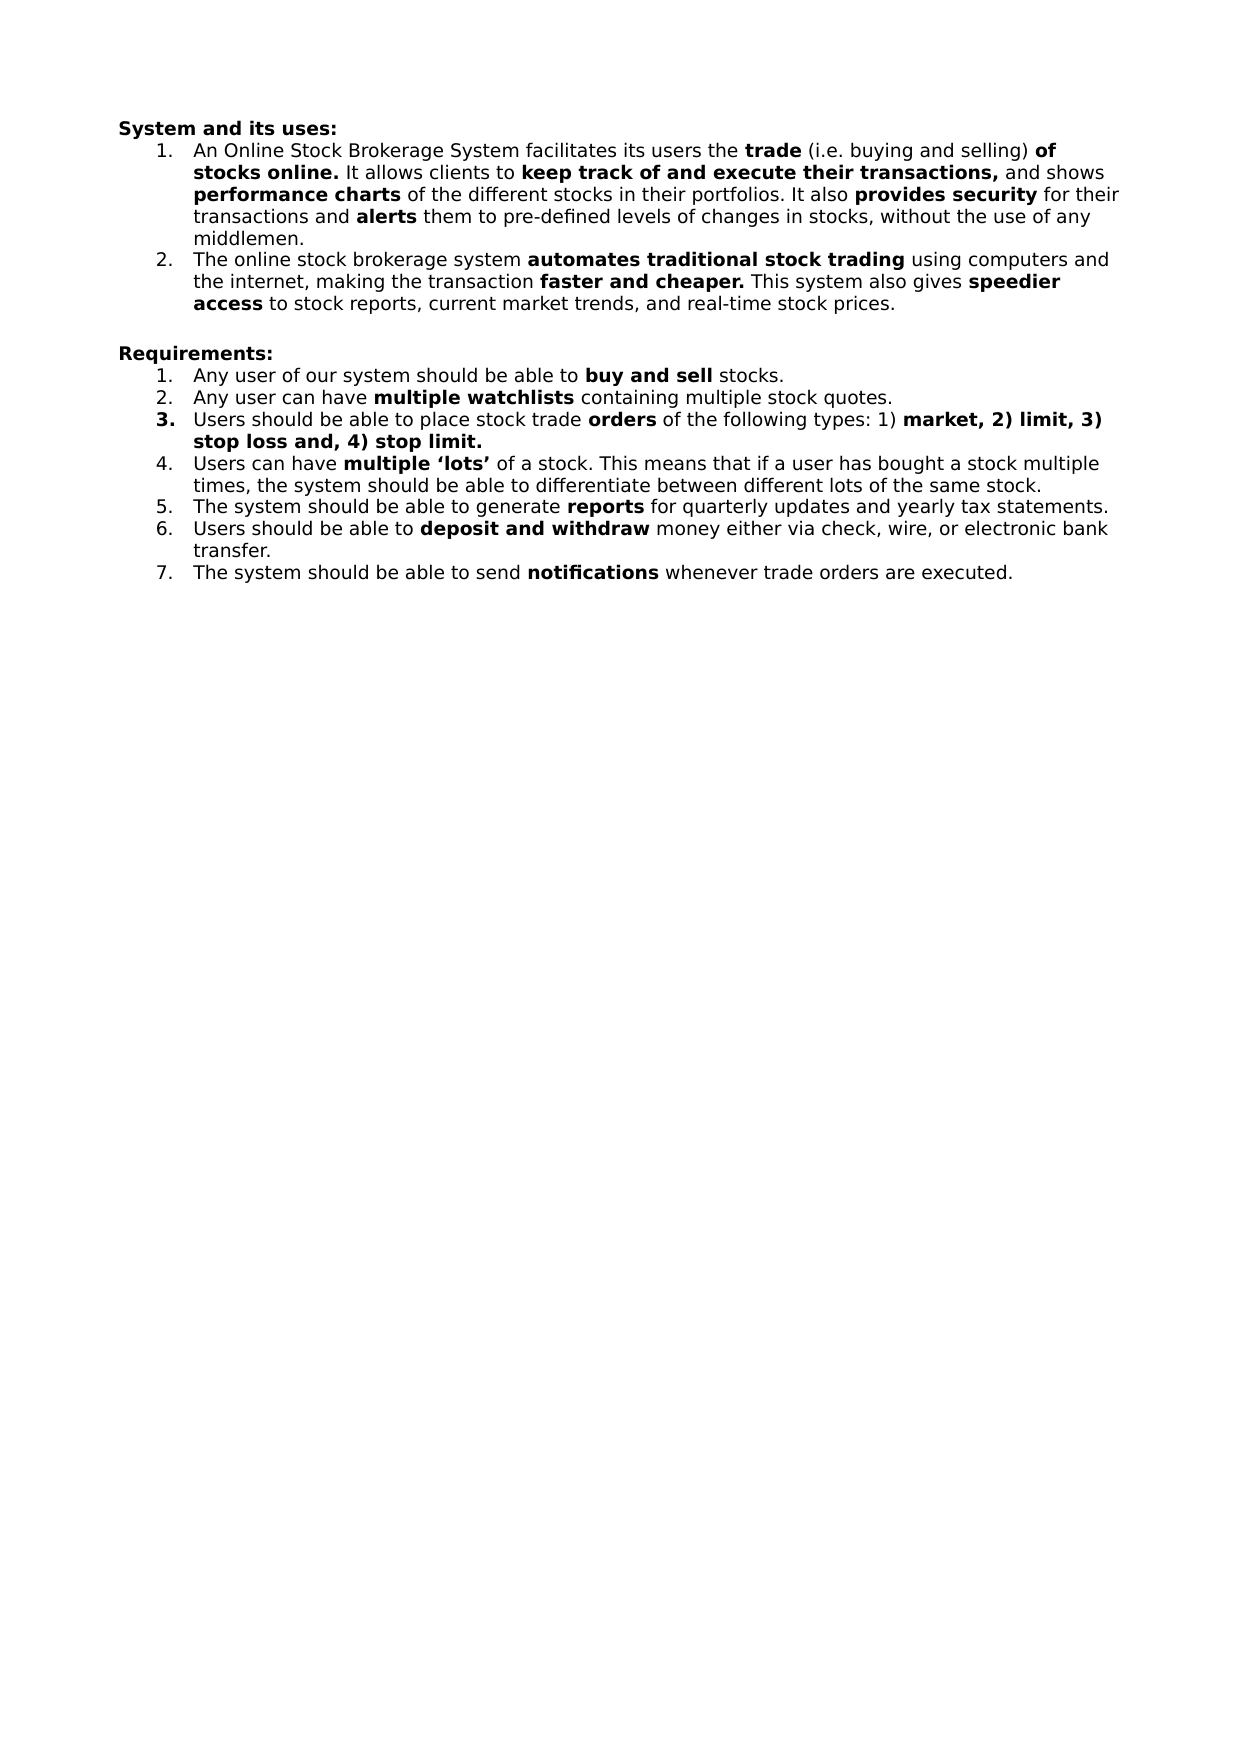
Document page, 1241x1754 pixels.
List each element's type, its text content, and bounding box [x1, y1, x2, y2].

list Any user of our system should be able to buy and sell stocks. [156, 365, 1122, 387]
text Requirements: [118, 343, 1122, 365]
list Users should be able to place stock trade orders of the following types: 1) market, 2) limit, 3) stop loss and, 4) stop limit. [156, 409, 1122, 453]
list Users can have multiple ‘lots’ of a stock. This means that if a user has bought a stock multiple times, the system should be able to differentiate between different lots of the same stock. [156, 453, 1122, 496]
list The system should be able to generate reports for quarterly updates and yearly tax statements. [156, 496, 1122, 518]
list The system should be able to send notifications whenever trade orders are executed. [156, 562, 1122, 584]
list The online stock brokerage system automates traditional stock trading using computers and the internet, making the transaction faster and cheaper. This system also gives speedier access to stock reports, current market trends, and real-time stock prices. [156, 249, 1122, 315]
list Any user can have multiple watchlists containing multiple stock quotes. [156, 387, 1122, 409]
list Users should be able to deposit and withdraw money either via check, wire, or electronic bank transfer. [156, 518, 1122, 562]
text System and its uses: [118, 118, 1122, 140]
list An Online Stock Brokerage System facilitates its users the trade (i.e. buying and selling) of stocks online. It allows clients to keep track of and execute their transactions, and shows performance charts of the different stocks in their portfolios. It also provides security for their transactions and alerts them to pre-defined levels of changes in stocks, without the use of any middlemen. [156, 140, 1122, 249]
